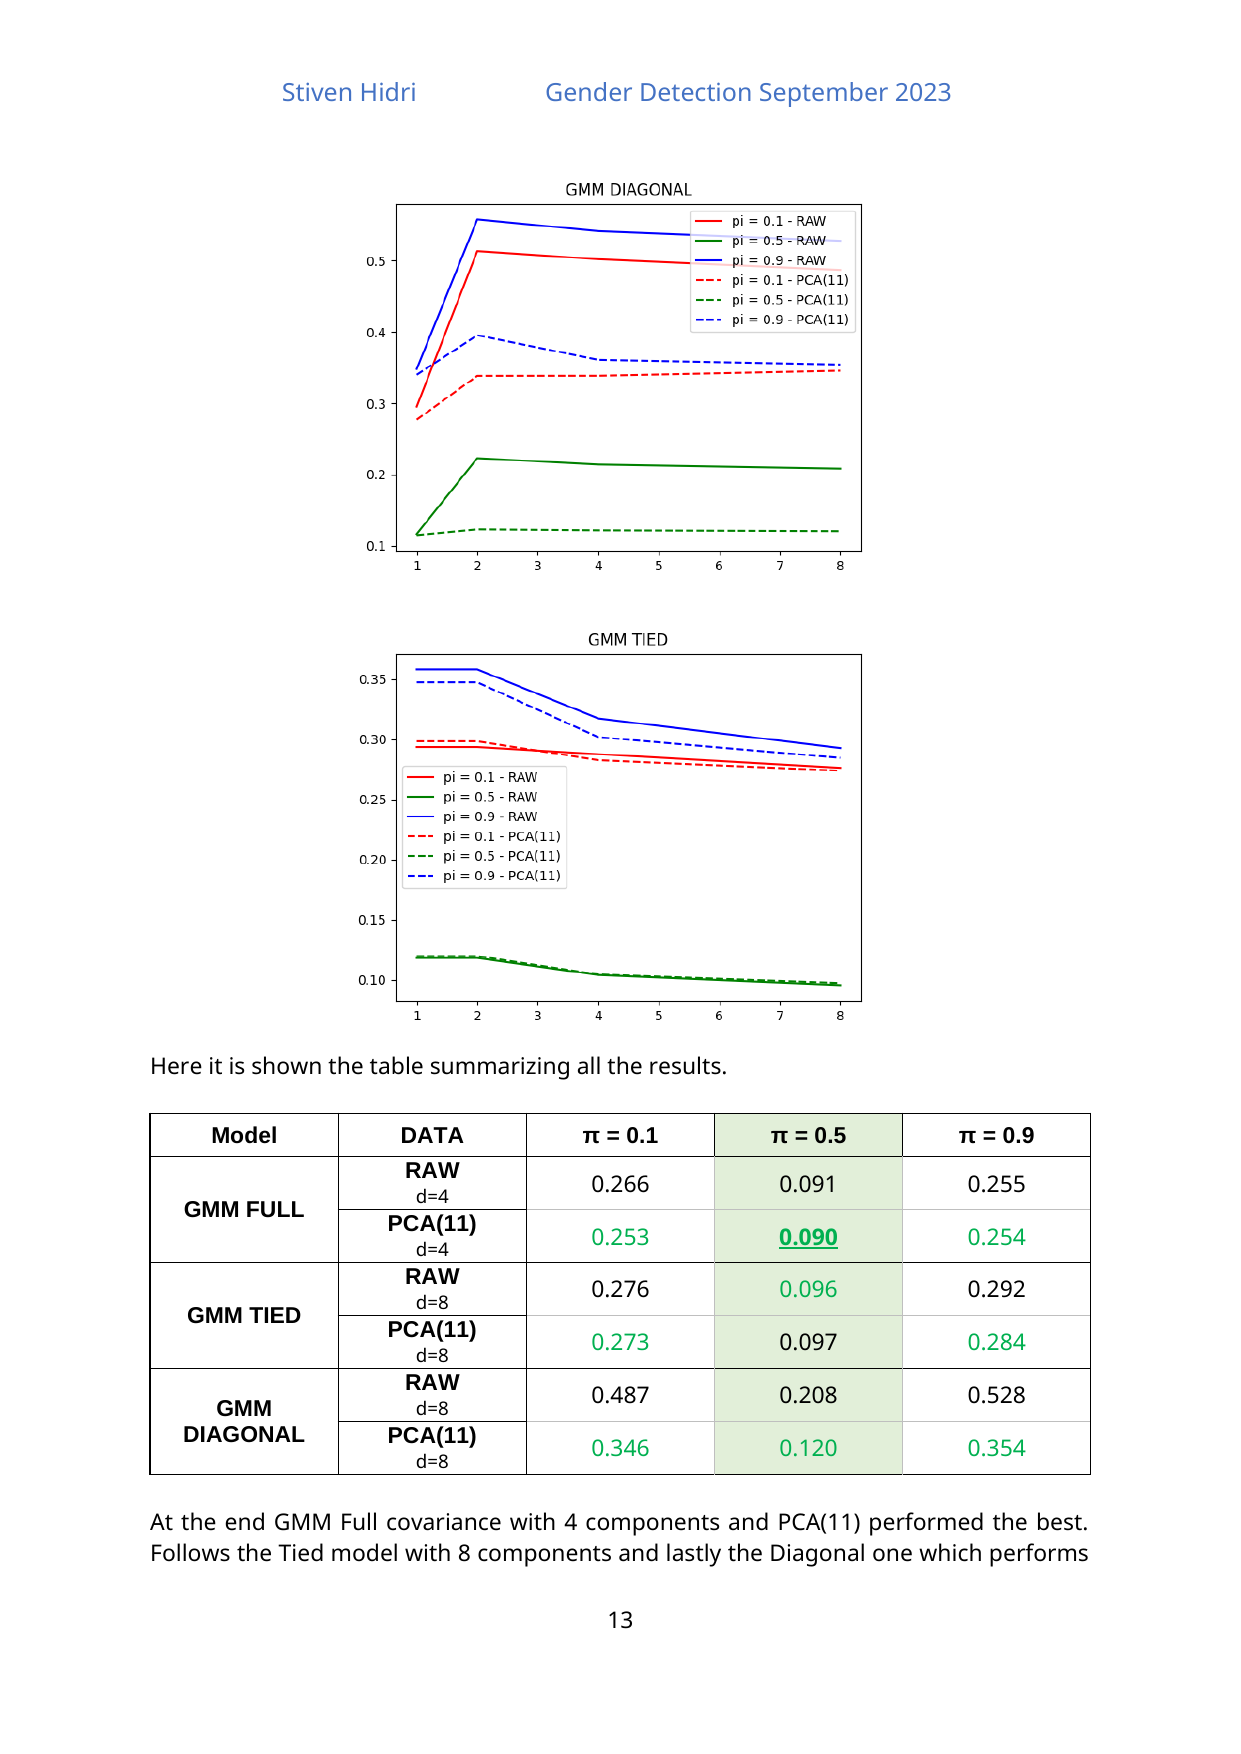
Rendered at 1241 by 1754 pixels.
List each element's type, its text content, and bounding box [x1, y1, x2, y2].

table_cell 0.253 [527, 1210, 714, 1262]
text At the end GMM Full covariance with 4 components and PCA(11) performed the best. Follows the Tied model with 8 components and lastly the Diagonal one which performs [150, 1506, 1090, 1568]
table_header DATA [339, 1114, 526, 1156]
table_cell 0.528 [903, 1369, 1090, 1421]
table_cell 0.276 [527, 1263, 714, 1315]
table_cell 0.090 [715, 1210, 902, 1262]
table_cell 0.273 [527, 1316, 714, 1368]
table_cell 0.354 [903, 1422, 1090, 1474]
table_cell 0.254 [903, 1210, 1090, 1262]
table_cell 0.487 [527, 1369, 714, 1421]
table_cell GMM DIAGONAL [151, 1369, 338, 1474]
table_cell PCA(11) d=8 [339, 1316, 526, 1368]
table_cell 0.096 [715, 1263, 902, 1315]
table_header π = 0.5 [715, 1114, 902, 1156]
table_cell 0.097 [715, 1316, 902, 1368]
table_cell RAW d=8 [339, 1263, 526, 1315]
table_cell 0.266 [527, 1157, 714, 1209]
table_cell 0.292 [903, 1263, 1090, 1315]
table_cell GMM TIED [151, 1263, 338, 1368]
table_header π = 0.1 [527, 1114, 714, 1156]
table_cell RAW d=4 [339, 1157, 526, 1209]
table_cell 0.208 [715, 1369, 902, 1421]
table_cell 0.346 [527, 1422, 714, 1474]
table_cell 0.091 [715, 1157, 902, 1209]
table_cell 0.120 [715, 1422, 902, 1474]
table_cell GMM FULL [151, 1157, 338, 1262]
table_cell PCA(11) d=8 [339, 1422, 526, 1474]
table_cell 0.284 [903, 1316, 1090, 1368]
text Here it is shown the table summarizing all the results. [150, 1050, 1090, 1081]
table_header Model [151, 1114, 338, 1156]
table_cell PCA(11) d=4 [339, 1210, 526, 1262]
table_header π = 0.9 [903, 1114, 1090, 1156]
table_cell 0.255 [903, 1157, 1090, 1209]
table_cell RAW d=8 [339, 1369, 526, 1421]
